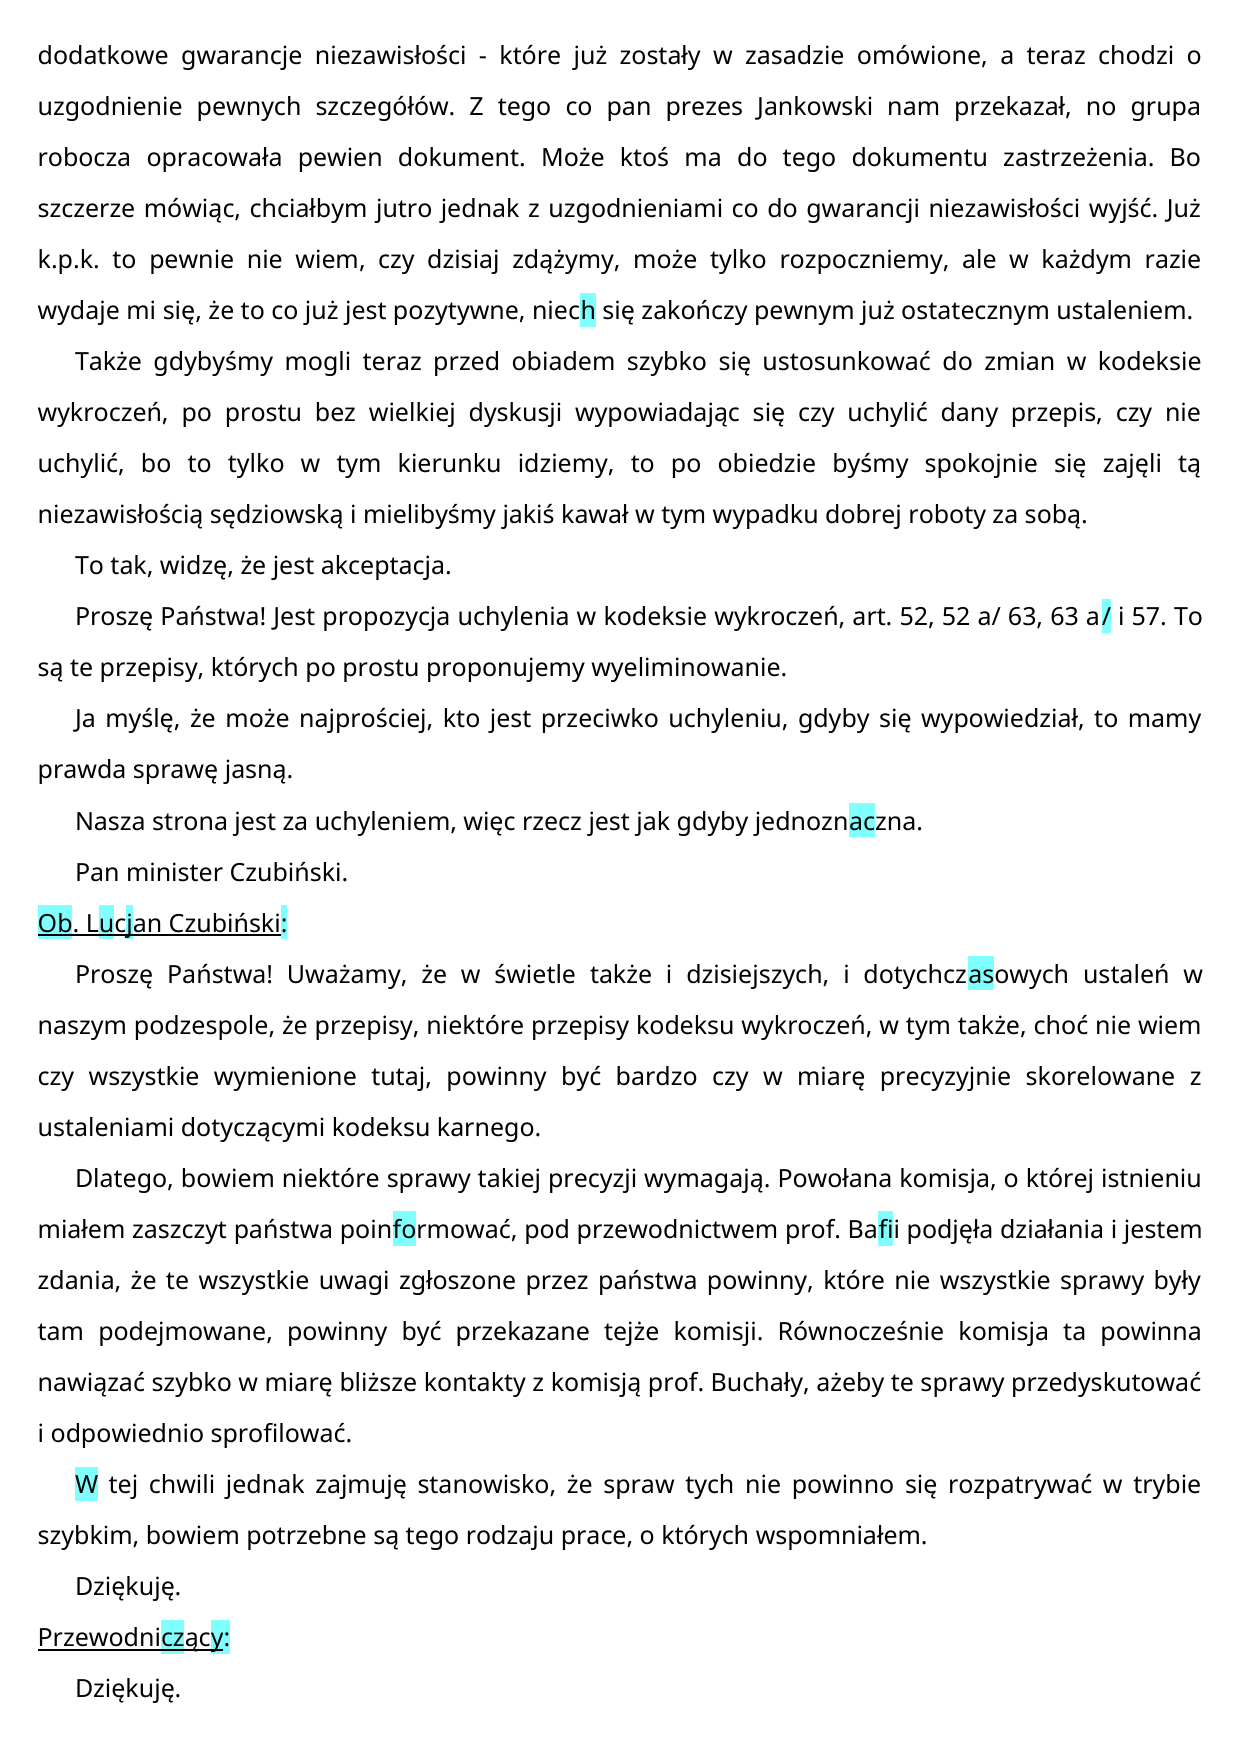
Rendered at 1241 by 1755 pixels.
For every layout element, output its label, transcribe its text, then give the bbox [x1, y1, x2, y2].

text Proszę Państwa! Uważamy, że w świetle także i dzisiejszych, i dotychczasowych ustaleń w naszym podzespole, że przepisy, niektóre przepisy kodeksu wykroczeń, w tym także, choć nie wiem czy wszystkie wymienione tutaj, powinny być bardzo czy w miarę precyzyjnie skorelowane z ustaleniami dotyczącymi kodeksu karnego. [37, 956, 1203, 1143]
text Dlatego, bowiem niektóre sprawy takiej precyzji wymagają. Powołana komisja, o której istnieniu miałem zaszczyt państwa poinformować, pod przewodnictwem prof. Bafii podjęła działania i jestem zdania, że te wszystkie uwagi zgłoszone przez państwa powinny, które nie wszystkie sprawy były tam podejmowane, powinny być przekazane tejże komisji. Równocześnie komisja ta powinna nawiązać szybko w miarę bliższe kontakty z komisją prof. Buchały, ażeby te sprawy przedyskutować i odpowiednio sprofilować. [37, 1160, 1203, 1450]
text Ob. Lucjan Czubiński: [37, 905, 1203, 939]
text W tej chwili jednak zajmuję stanowisko, że spraw tych nie powinno się rozpatrywać w trybie szybkim, bowiem potrzebne są tego rodzaju prace, o których wspomniałem. [37, 1467, 1203, 1552]
text dodatkowe gwarancje niezawisłości - które już zostały w zasadzie omówione, a teraz chodzi o uzgodnienie pewnych szczegółów. Z tego co pan prezes Jankowski nam przekazał, no grupa robocza opracowała pewien dokument. Może ktoś ma do tego dokumentu zastrzeżenia. Bo szczerze mówiąc, chciałbym jutro jednak z uzgodnieniami co do gwarancji niezawisłości wyjść. Już k.p.k. to pewnie nie wiem, czy dzisiaj zdążymy, może tylko rozpoczniemy, ale w każdym razie wydaje mi się, że to co już jest pozytywne, niech się zakończy pewnym już ostatecznym ustaleniem. [37, 37, 1203, 327]
text Proszę Państwa! Jest propozycja uchylenia w kodeksie wykroczeń, art. 52, 52 a/ 63, 63 a/ i 57. To są te przepisy, których po prostu proponujemy wyeliminowanie. [37, 599, 1203, 684]
text Przewodniczący: [37, 1620, 1203, 1654]
text Dziękuję. [37, 1569, 1203, 1603]
text Dziękuję. [37, 1671, 1203, 1705]
text Ja myślę, że może najprościej, kto jest przeciwko uchyleniu, gdyby się wypowiedział, to mamy prawda sprawę jasną. [37, 701, 1203, 786]
text Także gdybyśmy mogli teraz przed obiadem szybko się ustosunkować do zmian w kodeksie wykroczeń, po prostu bez wielkiej dyskusji wypowiadając się czy uchylić dany przepis, czy nie uchylić, bo to tylko w tym kierunku idziemy, to po obiedzie byśmy spokojnie się zajęli tą niezawisłością sędziowską i mielibyśmy jakiś kawał w tym wypadku dobrej roboty za sobą. [37, 344, 1203, 531]
text Pan minister Czubiński. [37, 854, 1203, 888]
text To tak, widzę, że jest akceptacja. [37, 548, 1203, 582]
text Nasza strona jest za uchyleniem, więc rzecz jest jak gdyby jednoznaczna. [37, 803, 1203, 837]
